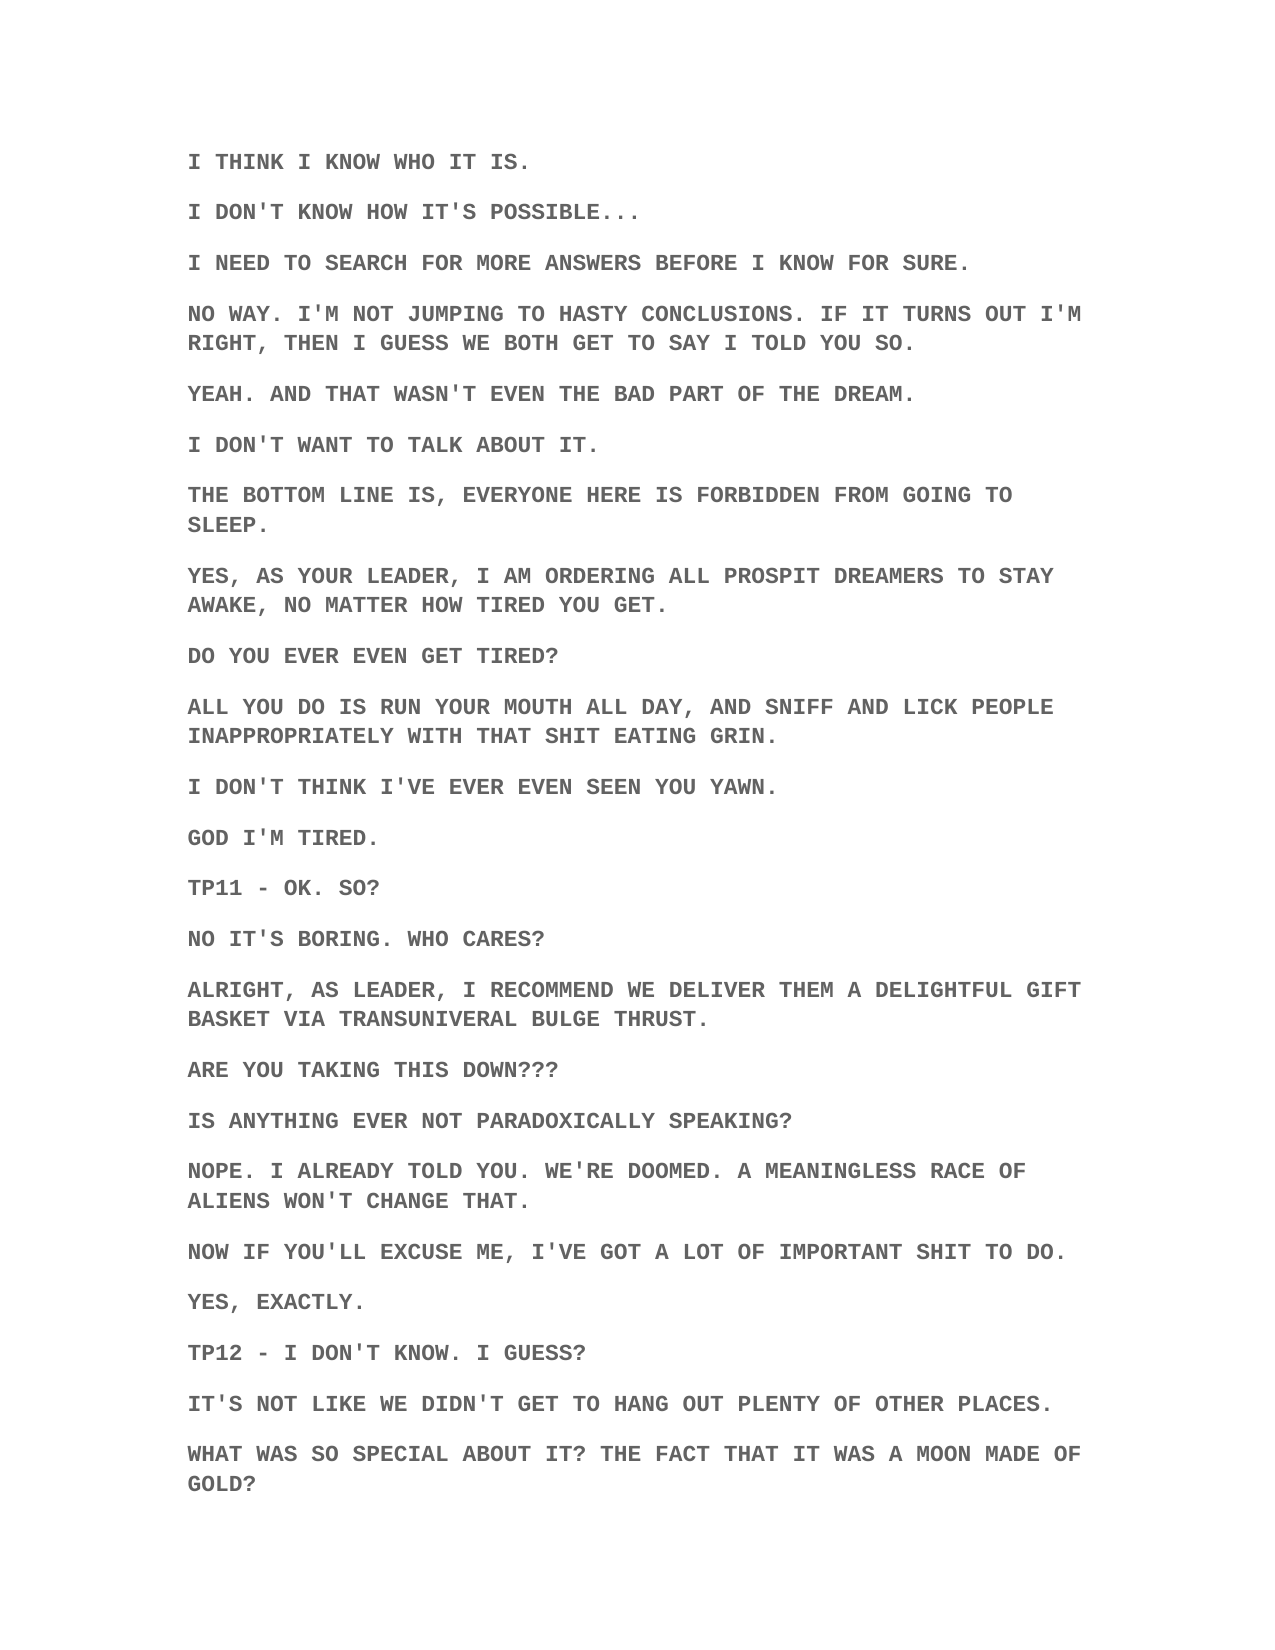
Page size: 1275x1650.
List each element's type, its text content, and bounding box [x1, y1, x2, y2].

text TP11 - OK. SO? [187, 877, 1087, 903]
text TP12 - I DON'T KNOW. I GUESS? [187, 1341, 1087, 1367]
text YES, EXACTLY. [187, 1291, 1087, 1317]
text NOW IF YOU'LL EXCUSE ME, I'VE GOT A LOT OF IMPORTANT SHIT TO DO. [187, 1240, 1087, 1266]
text ALRIGHT, AS LEADER, I RECOMMEND WE DELIVER THEM A DELIGHTFUL GIFT BASKET VIA TRANSUNIVERAL BULGE THRUST. [187, 978, 1087, 1034]
text ALL YOU DO IS RUN YOUR MOUTH ALL DAY, AND SNIFF AND LICK PEOPLE INAPPROPRIATELY WITH THAT SHIT EATING GRIN. [187, 695, 1087, 751]
text NO IT'S BORING. WHO CARES? [187, 927, 1087, 953]
text YEAH. AND THAT WASN'T EVEN THE BAD PART OF THE DREAM. [187, 382, 1087, 408]
text I NEED TO SEARCH FOR MORE ANSWERS BEFORE I KNOW FOR SURE. [187, 251, 1087, 277]
text ARE YOU TAKING THIS DOWN??? [187, 1058, 1087, 1084]
text I DON'T KNOW HOW IT'S POSSIBLE... [187, 201, 1087, 227]
text WHAT WAS SO SPECIAL ABOUT IT? THE FACT THAT IT WAS A MOON MADE OF GOLD? [187, 1442, 1087, 1498]
text DO YOU EVER EVEN GET TIRED? [187, 644, 1087, 670]
text I DON'T THINK I'VE EVER EVEN SEEN YOU YAWN. [187, 775, 1087, 801]
text IS ANYTHING EVER NOT PARADOXICALLY SPEAKING? [187, 1109, 1087, 1135]
text NO WAY. I'M NOT JUMPING TO HASTY CONCLUSIONS. IF IT TURNS OUT I'M RIGHT, THEN I GUESS WE BOTH GET TO SAY I TOLD YOU SO. [187, 302, 1087, 358]
text THE BOTTOM LINE IS, EVERYONE HERE IS FORBIDDEN FROM GOING TO SLEEP. [187, 483, 1087, 539]
text I DON'T WANT TO TALK ABOUT IT. [187, 433, 1087, 459]
text GOD I'M TIRED. [187, 826, 1087, 852]
text NOPE. I ALREADY TOLD YOU. WE'RE DOOMED. A MEANINGLESS RACE OF ALIENS WON'T CHANGE THAT. [187, 1159, 1087, 1215]
text YES, AS YOUR LEADER, I AM ORDERING ALL PROSPIT DREAMERS TO STAY AWAKE, NO MATTER HOW TIRED YOU GET. [187, 564, 1087, 620]
text I THINK I KNOW WHO IT IS. [187, 150, 1087, 176]
text IT'S NOT LIKE WE DIDN'T GET TO HANG OUT PLENTY OF OTHER PLACES. [187, 1392, 1087, 1418]
